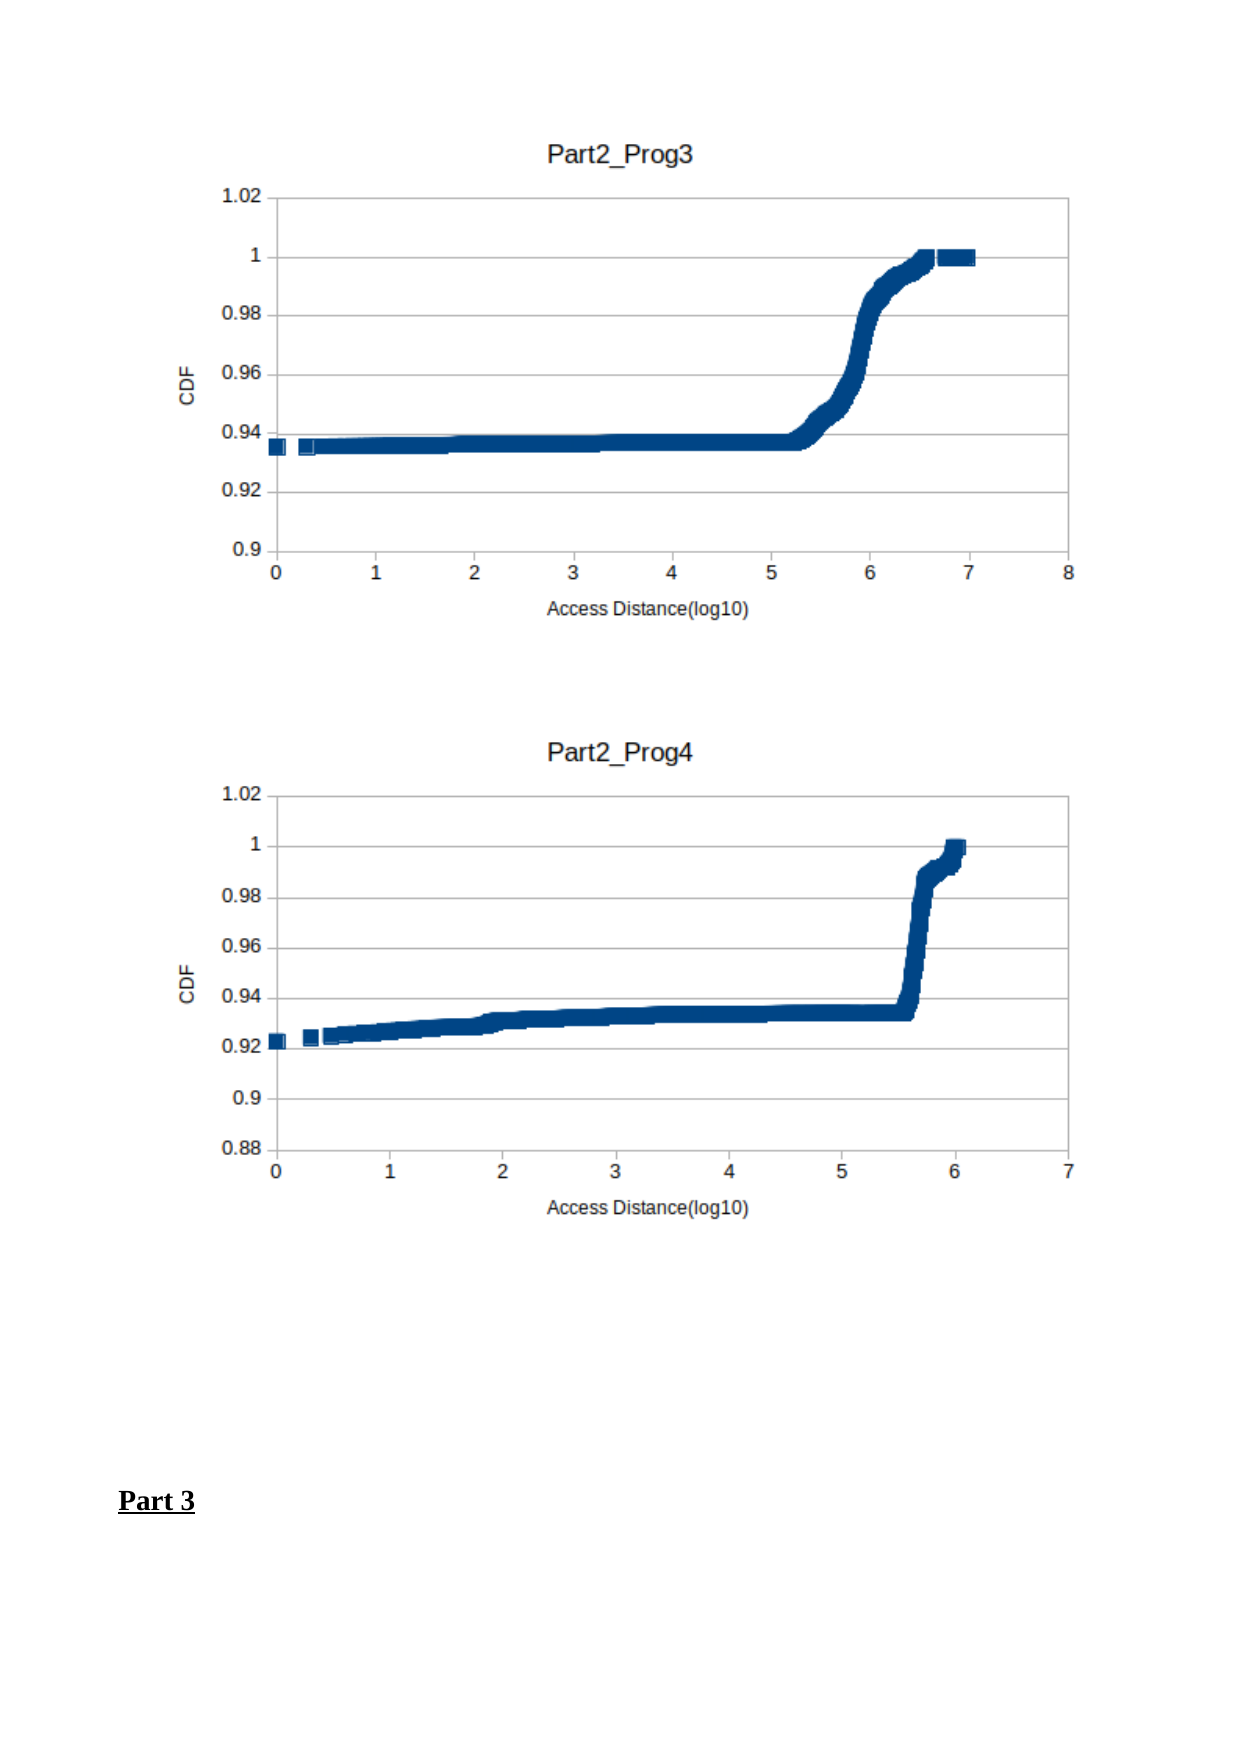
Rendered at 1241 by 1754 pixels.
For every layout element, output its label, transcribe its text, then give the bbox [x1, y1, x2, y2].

text Part 3 [118, 1483, 1122, 1516]
picture [147, 118, 1093, 650]
picture [147, 716, 1093, 1249]
